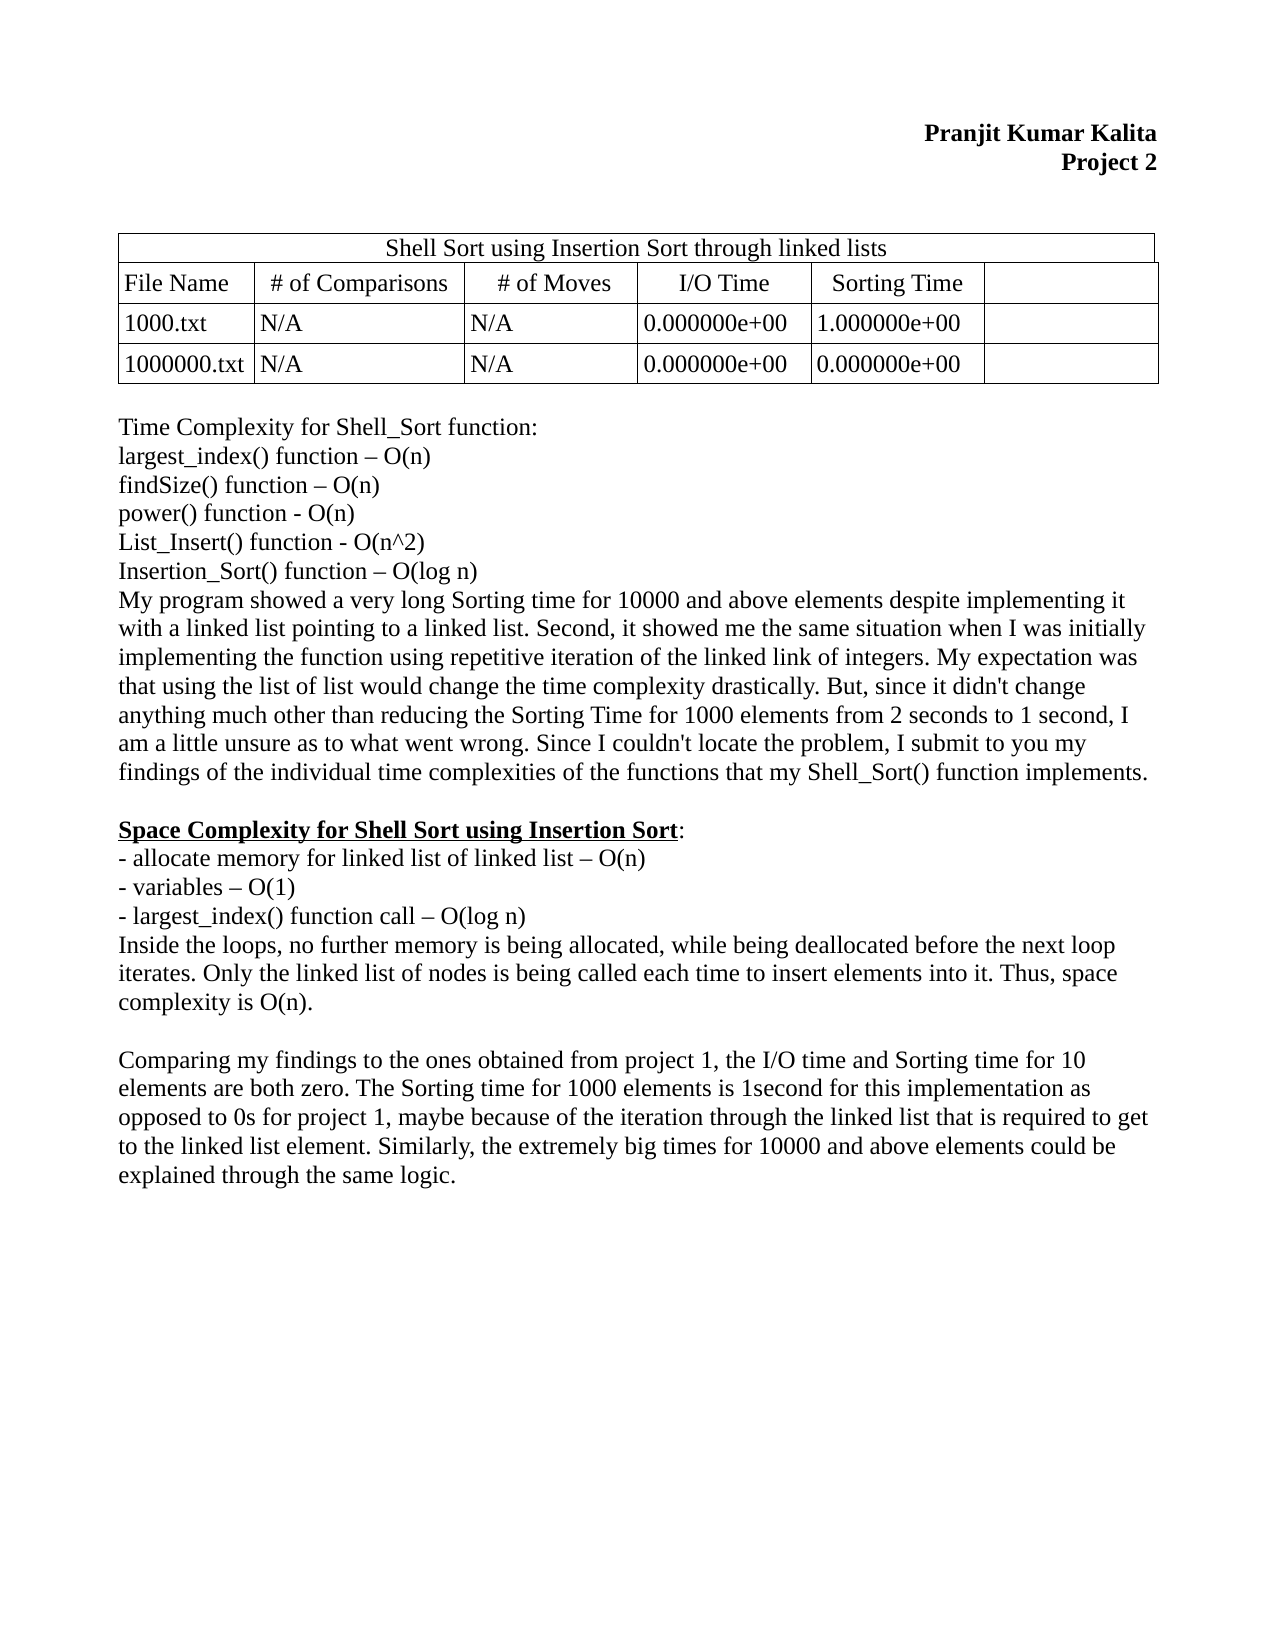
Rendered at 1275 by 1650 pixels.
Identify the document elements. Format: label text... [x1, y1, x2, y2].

table_cell 0.000000e+00 [638, 304, 811, 343]
table_cell [985, 304, 1158, 343]
text - largest_index() function call – O(log n) [118, 901, 1157, 930]
table_cell 1000.txt [119, 304, 254, 343]
text Time Complexity for Shell_Sort function: [118, 412, 1157, 441]
table_cell 0.000000e+00 [638, 344, 811, 383]
text - variables – O(1) [118, 872, 1157, 901]
table_cell 1.000000e+00 [812, 304, 984, 343]
table_cell N/A [255, 304, 464, 343]
table_cell 0.000000e+00 [812, 344, 984, 383]
table_cell N/A [465, 344, 637, 383]
table_header Shell Sort using Insertion Sort through linked lists [119, 234, 1154, 262]
text My program showed a very long Sorting time for 10000 and above elements despite implementing it with a linked list pointing to a linked list. Second, it showed me the same situation when I was initially implementing the function using repetitive iteration of the linked link of integers. My expectation was that using the list of list would change the time complexity drastically. But, since it didn't change anything much other than reducing the Sorting Time for 1000 elements from 2 seconds to 1 second, I am a little unsure as to what went wrong. Since I couldn't locate the problem, I submit to you my findings of the individual time complexities of the functions that my Shell_Sort() function implements. [118, 585, 1157, 786]
table_cell [985, 344, 1158, 383]
table_cell File Name [119, 263, 254, 302]
text List_Insert() function - O(n^2) [118, 527, 1157, 556]
table_cell Sorting Time [812, 263, 984, 302]
text Inside the loops, no further memory is being allocated, while being deallocated before the next loop iterates. Only the linked list of nodes is being called each time to insert elements into it. Thus, space complexity is O(n). [118, 930, 1157, 1016]
text findSize() function – O(n) [118, 470, 1157, 498]
text Pranjit Kumar Kalita [118, 118, 1157, 147]
text Insertion_Sort() function – O(log n) [118, 556, 1157, 585]
text largest_index() function – O(n) [118, 441, 1157, 470]
table_cell N/A [465, 304, 637, 343]
table_cell # of Moves [465, 263, 637, 302]
table_cell N/A [255, 344, 464, 383]
text Comparing my findings to the ones obtained from project 1, the I/O time and Sorting time for 10 elements are both zero. The Sorting time for 1000 elements is 1second for this implementation as opposed to 0s for project 1, maybe because of the iteration through the linked list that is required to get to the linked list element. Similarly, the extremely big times for 10000 and above elements could be explained through the same logic. [118, 1045, 1157, 1188]
text - allocate memory for linked list of linked list – O(n) [118, 843, 1157, 872]
table_cell [985, 263, 1158, 302]
text Project 2 [118, 147, 1157, 176]
table_cell # of Comparisons [255, 263, 464, 302]
text Space Complexity for Shell Sort using Insertion Sort: [118, 815, 1157, 843]
text power() function - O(n) [118, 498, 1157, 527]
table_cell 1000000.txt [119, 344, 254, 383]
table_cell I/O Time [638, 263, 811, 302]
